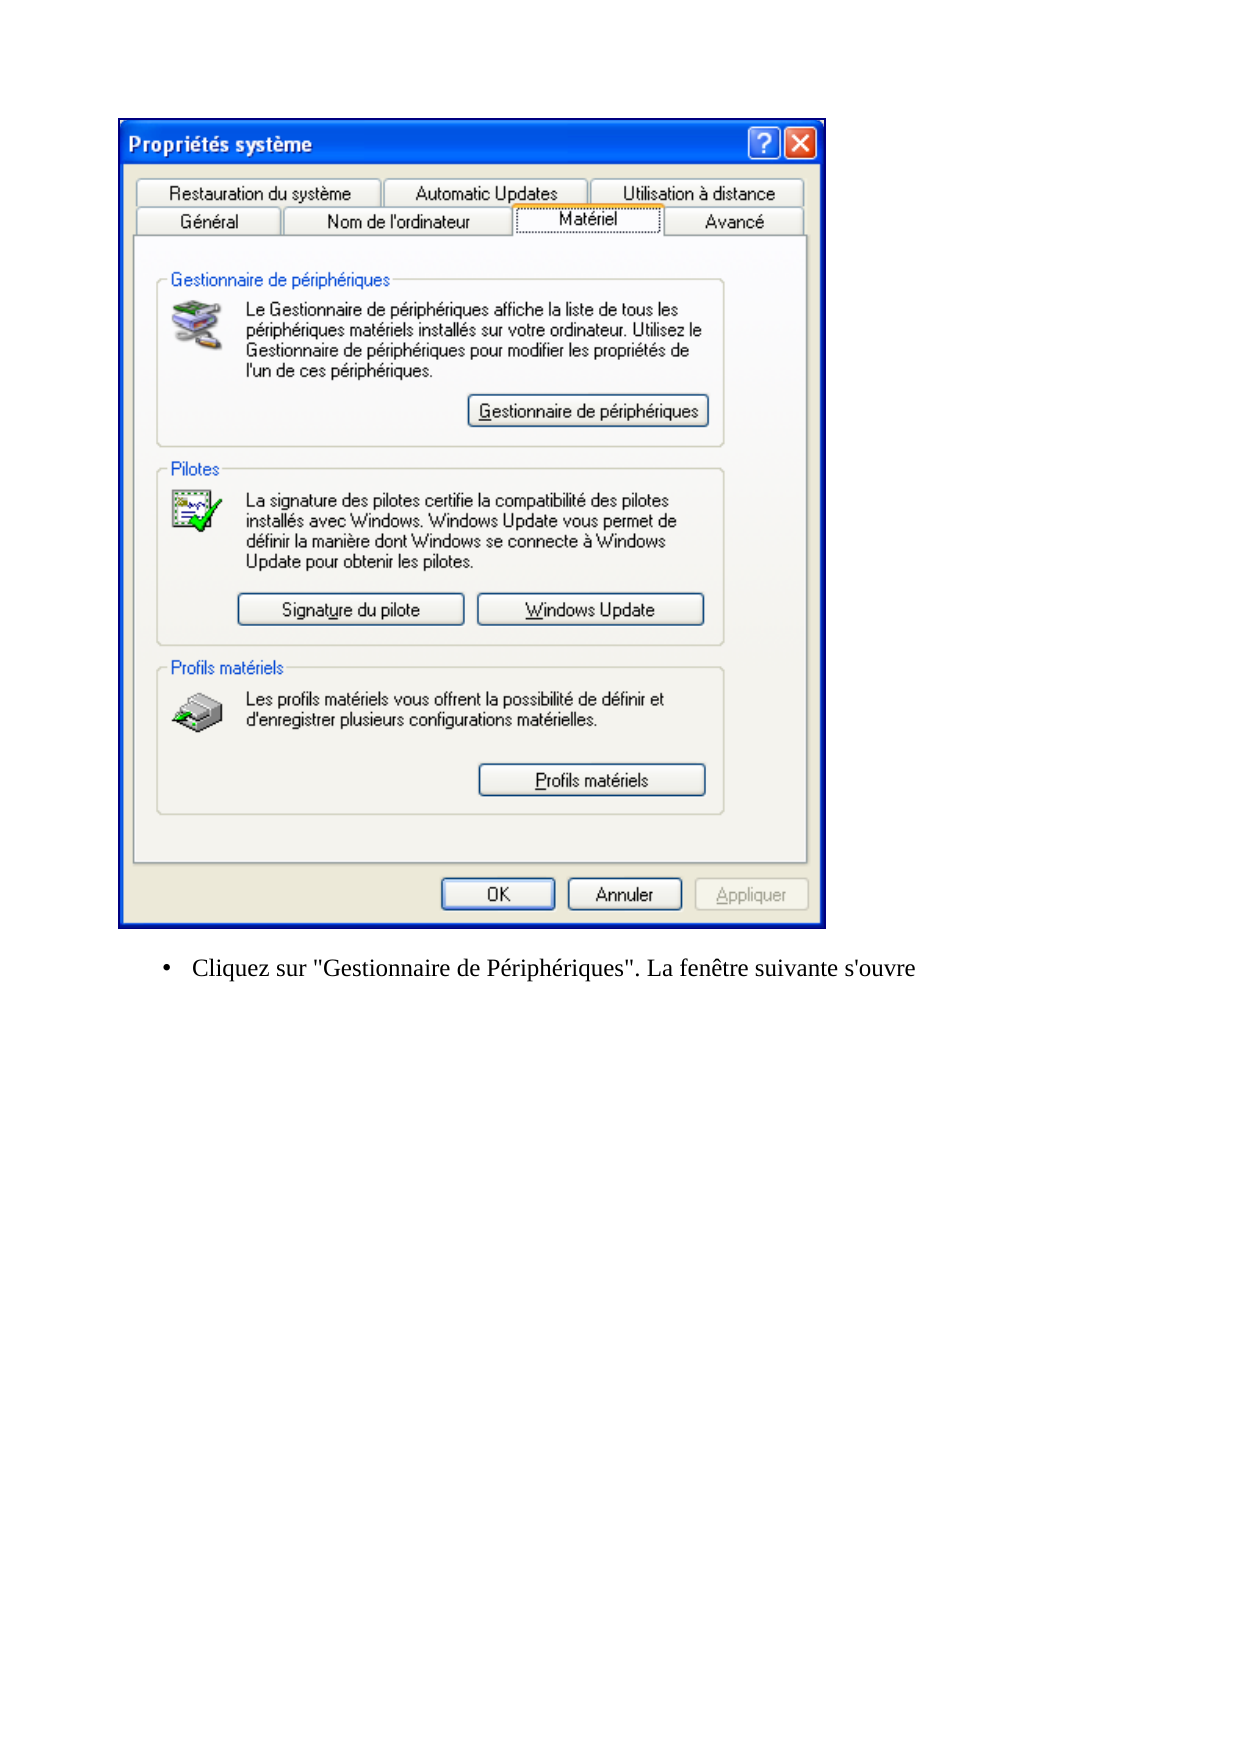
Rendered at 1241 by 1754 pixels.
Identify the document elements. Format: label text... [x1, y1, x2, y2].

picture [120, 120, 824, 928]
list Cliquez sur "Gestionnaire de Périphériques". La fenêtre suivante s'ouvre [162, 953, 1122, 982]
